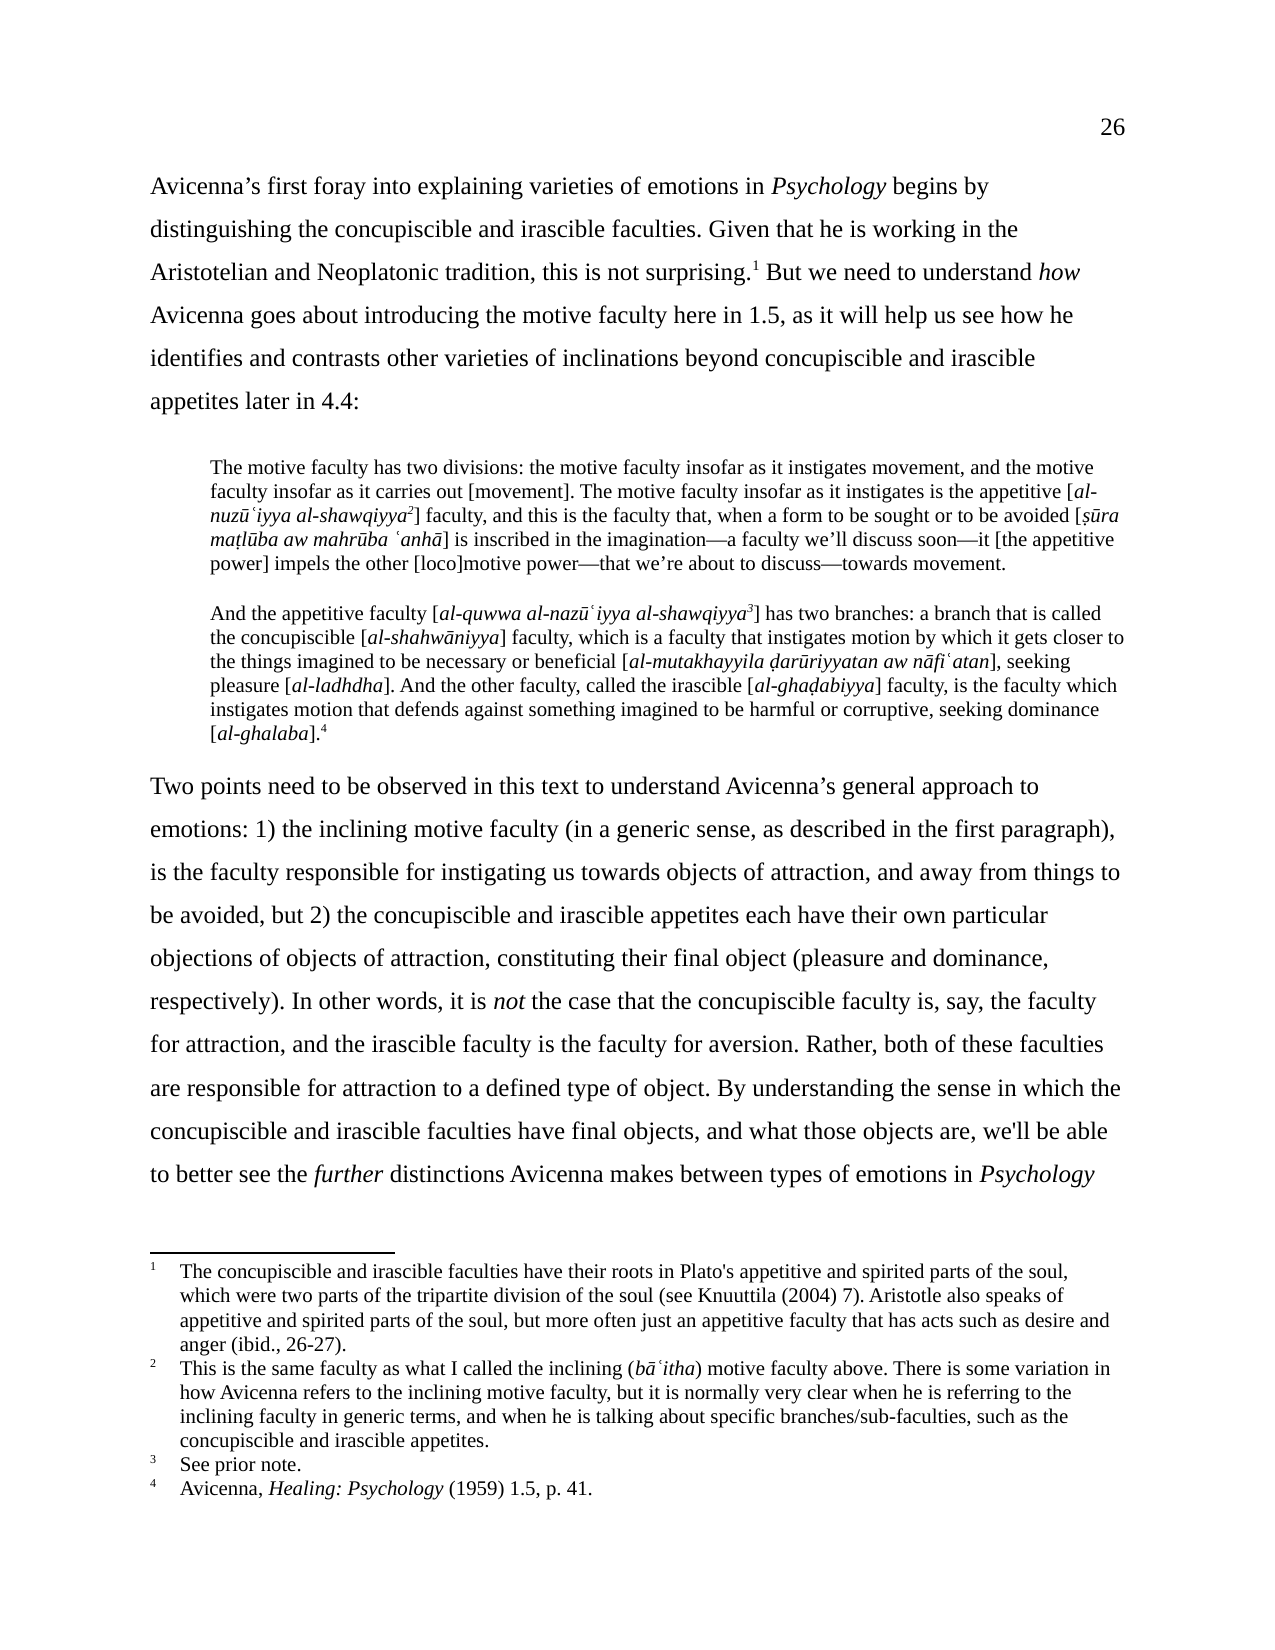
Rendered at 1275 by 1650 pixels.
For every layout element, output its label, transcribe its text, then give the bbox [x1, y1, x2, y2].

text The motive faculty has two divisions: the motive faculty insofar as it instigates movement, and the motive faculty insofar as it carries out [movement]. The motive faculty insofar as it instigates is the appetitive [al-nuzūʿiyya al-shawqiyya] faculty, and this is the faculty that, when a form to be sought or to be avoided [ṣūra maṭlūba aw mahrūba ʿanhā] is inscribed in the imagination―a faculty we’ll discuss soon―it [the appetitive power] impels the other [loco]motive power―that we’re about to discuss―towards movement. [210, 455, 1125, 575]
text Two points need to be observed in this text to understand Avicenna’s general approach to emotions: 1) the inclining motive faculty (in a generic sense, as described in the first paragraph), is the faculty responsible for instigating us towards objects of attraction, and away from things to be avoided, but 2) the concupiscible and irascible appetites each have their own particular objections of objects of attraction, constituting their final object (pleasure and dominance, respectively). In other words, it is not the case that the concupiscible faculty is, say, the faculty for attraction, and the irascible faculty is the faculty for aversion. Rather, both of these faculties are responsible for attraction to a defined type of object. By understanding the sense in which the concupiscible and irascible faculties have final objects, and what those objects are, we'll be able to better see the further distinctions Avicenna makes between types of emotions in Psychology [150, 771, 1125, 1188]
text See prior note. [150, 1452, 1125, 1476]
text The concupiscible and irascible faculties have their roots in Plato's appetitive and spirited parts of the soul, which were two parts of the tripartite division of the soul (see Knuuttila (2004) 7). Aristotle also speaks of appetitive and spirited parts of the soul, but more often just an appetitive faculty that has acts such as desire and anger (ibid., 26-27). [150, 1259, 1125, 1356]
text And the appetitive faculty [al-quwwa al-nazūʿiyya al-shawqiyya] has two branches: a branch that is called the concupiscible [al-shahwāniyya] faculty, which is a faculty that instigates motion by which it gets closer to the things imagined to be necessary or beneficial [al-mutakhayyila ḍarūriyyatan aw nāfiʿatan], seeking pleasure [al-ladhdha]. And the other faculty, called the irascible [al-ghaḍabiyya] faculty, is the faculty which instigates motion that defends against something imagined to be harmful or corruptive, seeking dominance [al-ghalaba]. [210, 601, 1125, 745]
text Avicenna’s first foray into explaining varieties of emotions in Psychology begins by distinguishing the concupiscible and irascible faculties. Given that he is working in the Aristotelian and Neoplatonic tradition, this is not surprising. But we need to understand how Avicenna goes about introducing the motive faculty here in 1.5, as it will help us see how he identifies and contrasts other varieties of inclinations beyond concupiscible and irascible appetites later in 4.4: [150, 171, 1125, 415]
text This is the same faculty as what I called the inclining (bāʿitha) motive faculty above. There is some variation in how Avicenna refers to the inclining motive faculty, but it is normally very clear when he is referring to the inclining faculty in generic terms, and when he is talking about specific branches/sub-faculties, such as the concupiscible and irascible appetites. [150, 1356, 1125, 1452]
text Avicenna, Healing: Psychology (1959) 1.5, p. 41. [150, 1476, 1125, 1500]
